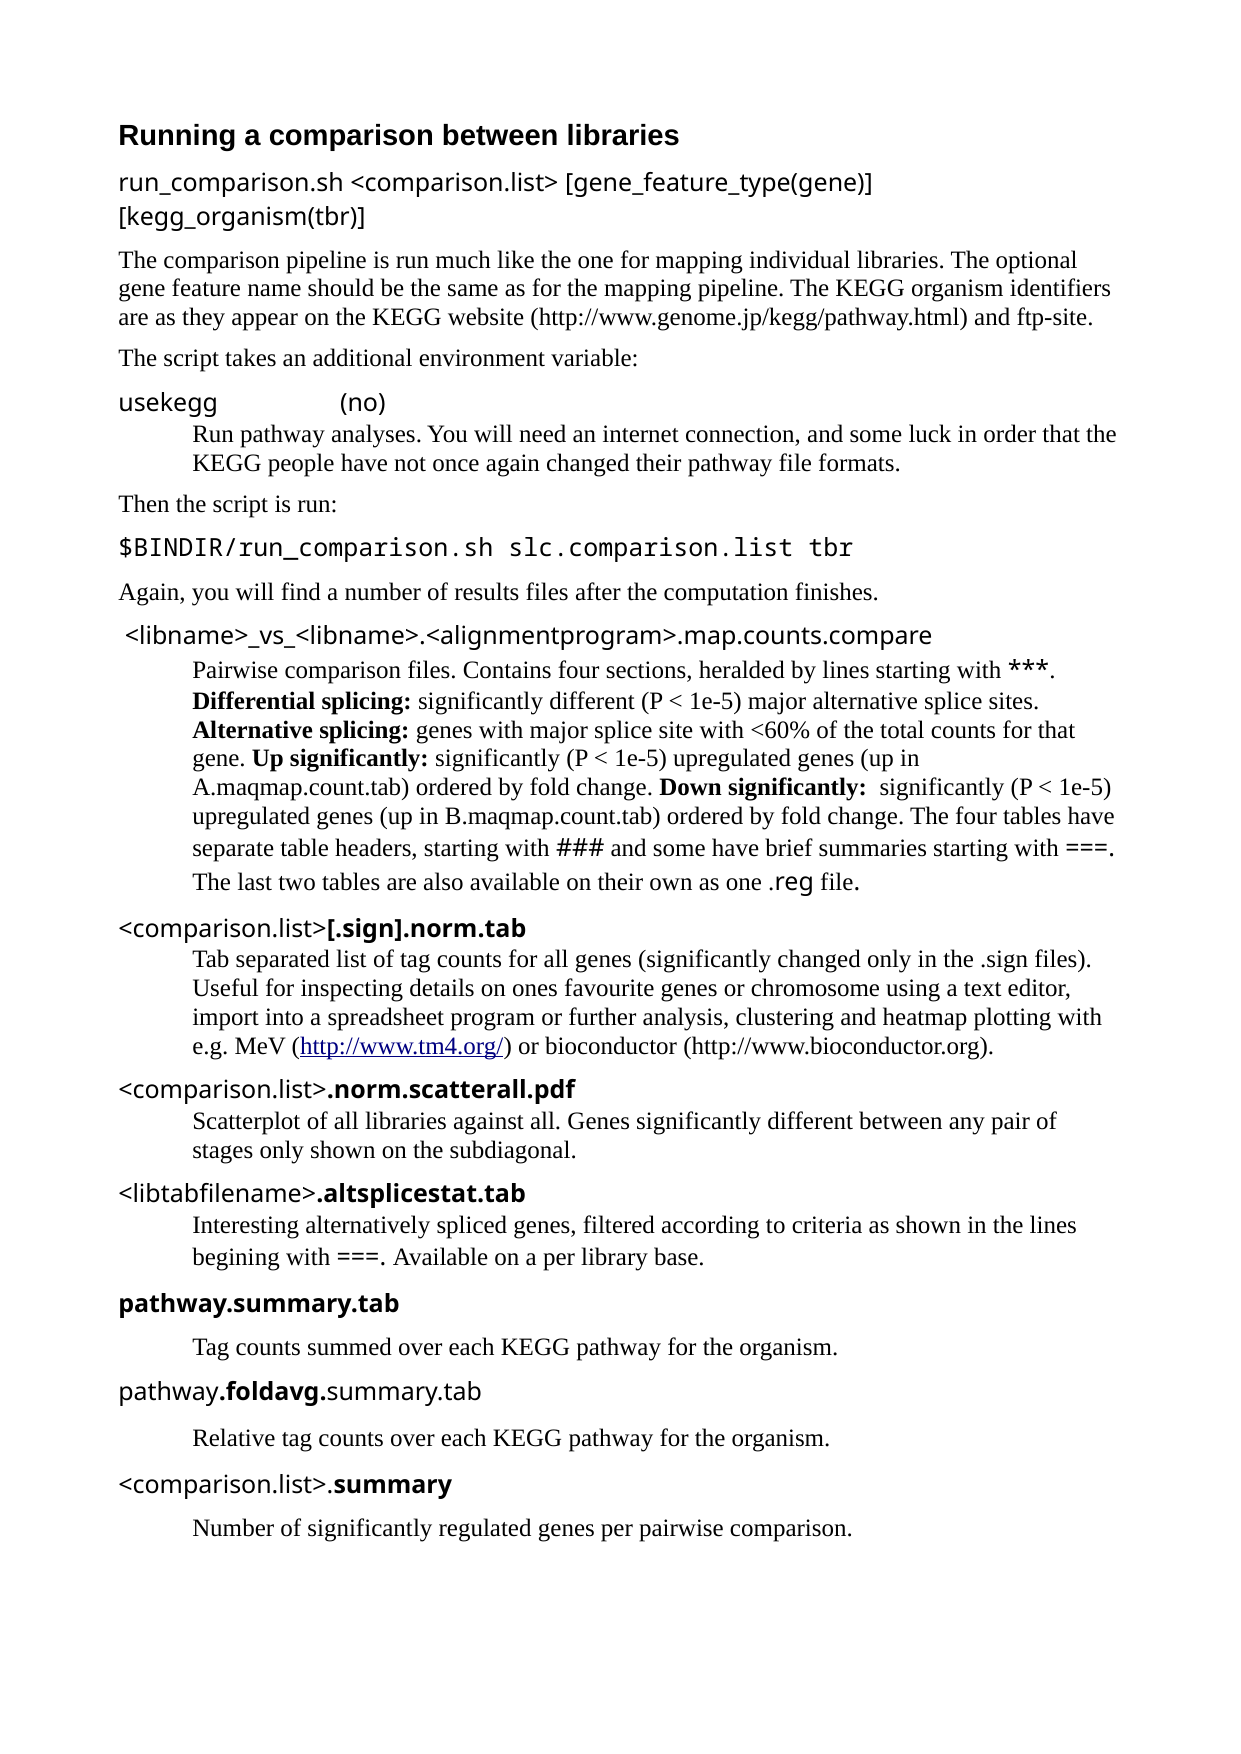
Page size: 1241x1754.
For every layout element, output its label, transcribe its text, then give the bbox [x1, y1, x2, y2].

text Then the script is run: [118, 489, 1122, 518]
text Again, you will find a number of results files after the computation finishes. [118, 577, 1122, 605]
text Pairwise comparison files. Contains four sections, heralded by lines starting with ***. Differential splicing: significantly different (P < 1e-5) major alternative splice sites. Alternative splicing: genes with major splice site with <60% of the total counts for that gene. Up significantly: significantly (P < 1e-5) upregulated genes (up in A.maqmap.count.tab) ordered by fold change. Down significantly: significantly (P < 1e-5) upregulated genes (up in B.maqmap.count.tab) ordered by fold change. The four tables have separate table headers, starting with ### and some have brief summaries starting with ===. The last two tables are also available on their own as one .reg file. [192, 652, 1122, 898]
list <libtabfilename>.altsplicestat.tab [81, 1176, 1122, 1210]
text pathway.foldavg.summary.tab [118, 1373, 1122, 1407]
text Number of significantly regulated genes per pairwise comparison. [192, 1513, 1122, 1542]
text <comparison.list>.summary [118, 1466, 1122, 1500]
text Run pathway analyses. You will need an internet connection, and some luck in order that the KEGG people have not once again changed their pathway file formats. [192, 419, 1122, 476]
text run_comparison.sh <comparison.list> [gene_feature_type(gene)] [kegg_organism(tbr)] [118, 164, 1122, 232]
text pathway.summary.tab [118, 1285, 1122, 1319]
text usekegg (no) [118, 385, 1122, 419]
text The script takes an additional environment variable: [118, 343, 1122, 372]
text Tag counts summed over each KEGG pathway for the organism. [118, 1332, 1122, 1361]
text The comparison pipeline is run much like the one for mapping individual libraries. The optional gene feature name should be the same as for the mapping pipeline. The KEGG organism identifiers are as they appear on the KEGG website (http://www.genome.jp/kegg/pathway.html) and ftp-site. [118, 245, 1122, 331]
text Scatterplot of all libraries against all. Genes significantly different between any pair of stages only shown on the subdiagonal. [192, 1106, 1122, 1163]
text Tab separated list of tag counts for all genes (significantly changed only in the .sign files). Useful for inspecting details on ones favourite genes or chromosome using a text editor, import into a spreadsheet program or further analysis, clustering and heatmap plotting with e.g. MeV (http://www.tm4.org/) or bioconductor (http://www.bioconductor.org). [192, 944, 1122, 1059]
text Interesting alternatively spliced genes, filtered according to criteria as shown in the lines begining with ===. Available on a per library base. [192, 1210, 1122, 1273]
text Relative tag counts over each KEGG pathway for the organism. [118, 1420, 1122, 1454]
subtitle Running a comparison between libraries [118, 118, 1122, 152]
text <comparison.list>[.sign].norm.tab [118, 910, 1122, 944]
text <comparison.list>.norm.scatterall.pdf [118, 1072, 1122, 1106]
text <libname>_vs_<libname>.<alignmentprogram>.map.counts.compare [118, 618, 1122, 652]
text $BINDIR/run_comparison.sh slc.comparison.list tbr [118, 530, 1122, 564]
